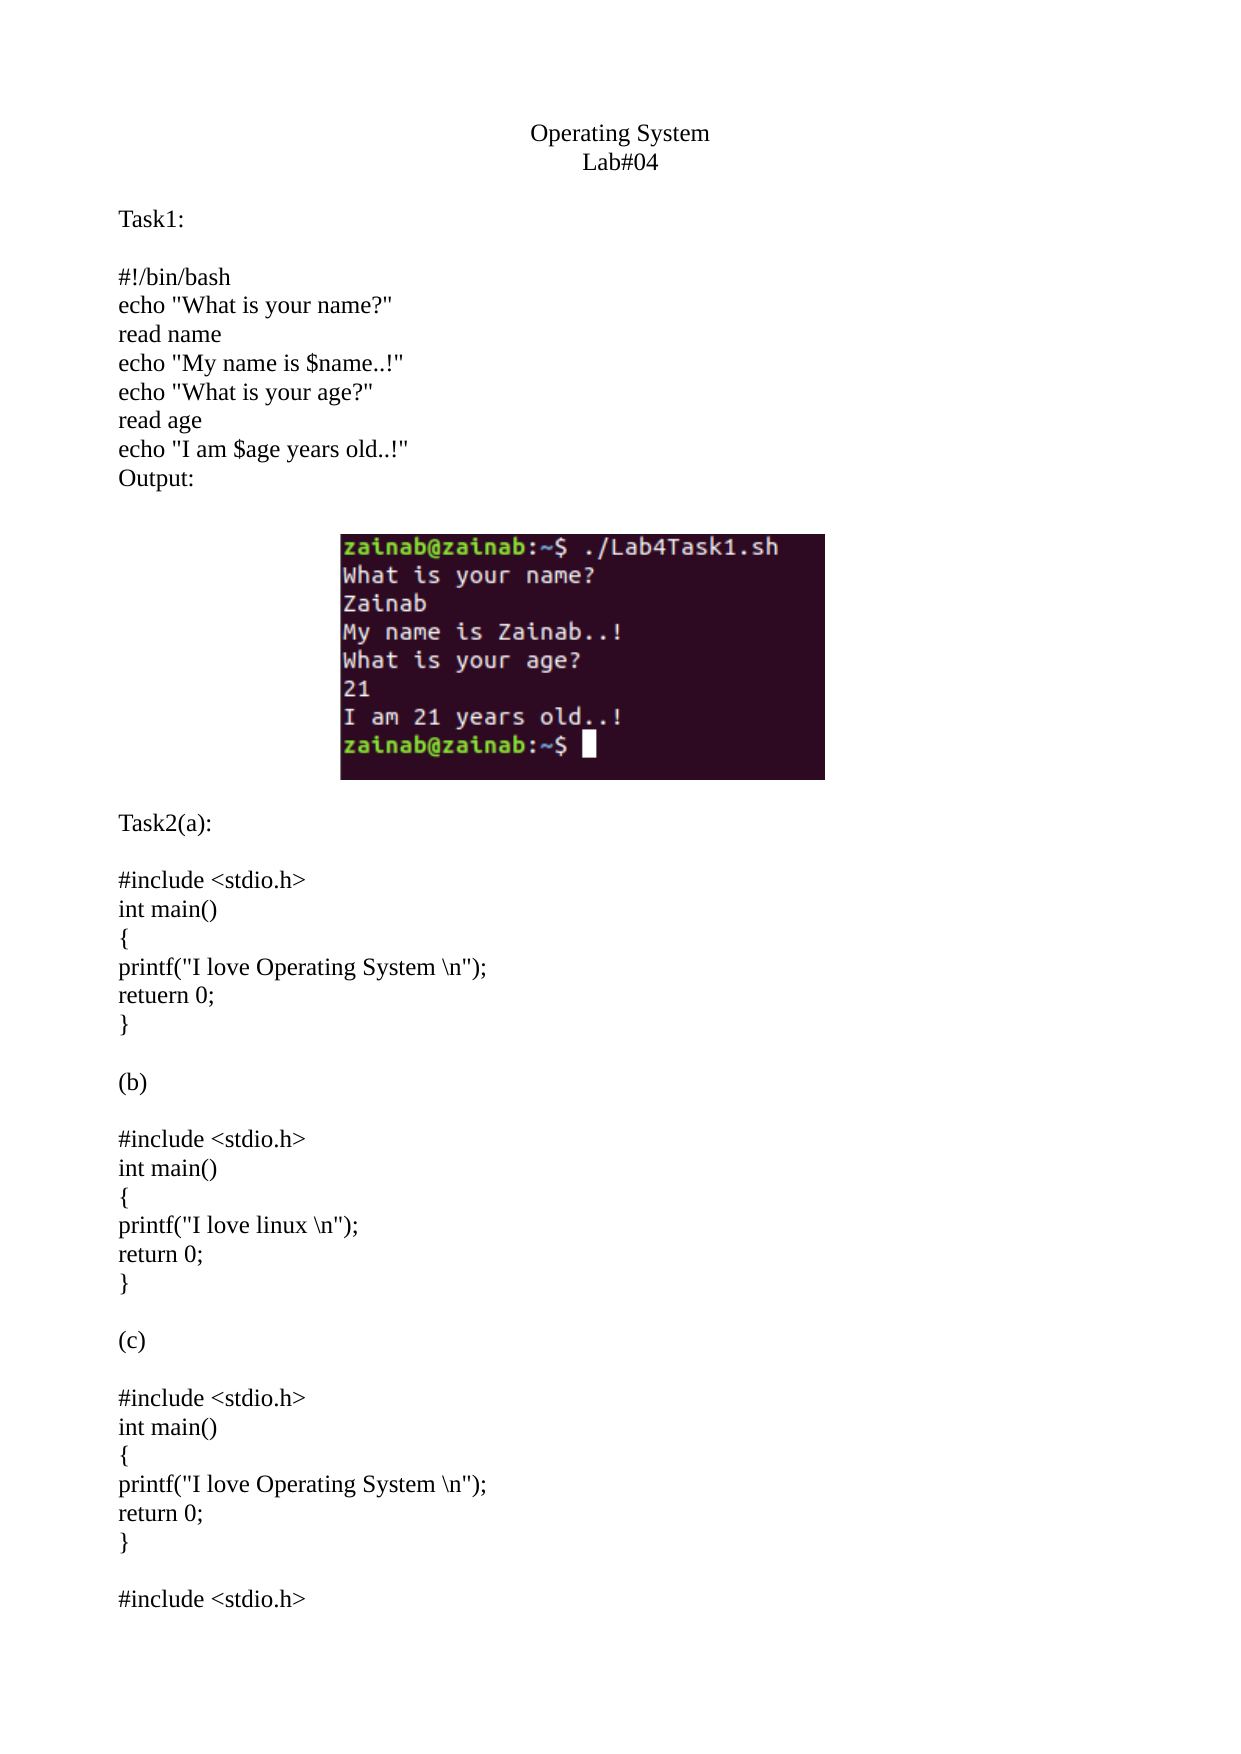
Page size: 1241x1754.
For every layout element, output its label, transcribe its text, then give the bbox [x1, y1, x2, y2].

text #include <stdio.h> [118, 1383, 1122, 1412]
text int main() [118, 1412, 1122, 1441]
text printf("I love linux \n"); [118, 1211, 1122, 1239]
text { [118, 1182, 1122, 1211]
picture [340, 534, 825, 780]
text #!/bin/bash [118, 262, 1122, 291]
text int main() [118, 1153, 1122, 1182]
text read age [118, 406, 1122, 434]
text #include <stdio.h> [118, 866, 1122, 894]
text Output: [118, 463, 1122, 492]
text (c) [118, 1326, 1122, 1354]
text } [118, 1527, 1122, 1556]
text int main() [118, 894, 1122, 923]
text Operating System [118, 118, 1122, 147]
text (b) [118, 1067, 1122, 1096]
text { [118, 1441, 1122, 1469]
text echo "I am $age years old..!" [118, 434, 1122, 463]
text read name [118, 319, 1122, 348]
text { [118, 923, 1122, 952]
text #include <stdio.h> [118, 1124, 1122, 1153]
text printf("I love Operating System \n"); [118, 952, 1122, 981]
text } [118, 1268, 1122, 1297]
text printf("I love Operating System \n"); [118, 1469, 1122, 1498]
text } [118, 1009, 1122, 1038]
text return 0; [118, 1239, 1122, 1268]
text Lab#04 [118, 147, 1122, 176]
text Task1: [118, 204, 1122, 233]
text echo "My name is $name..!" [118, 348, 1122, 377]
text #include <stdio.h> [118, 1584, 1122, 1613]
text Task2(a): [118, 808, 1122, 837]
text return 0; [118, 1498, 1122, 1527]
text echo "What is your age?" [118, 377, 1122, 406]
text echo "What is your name?" [118, 291, 1122, 319]
text retuern 0; [118, 981, 1122, 1009]
